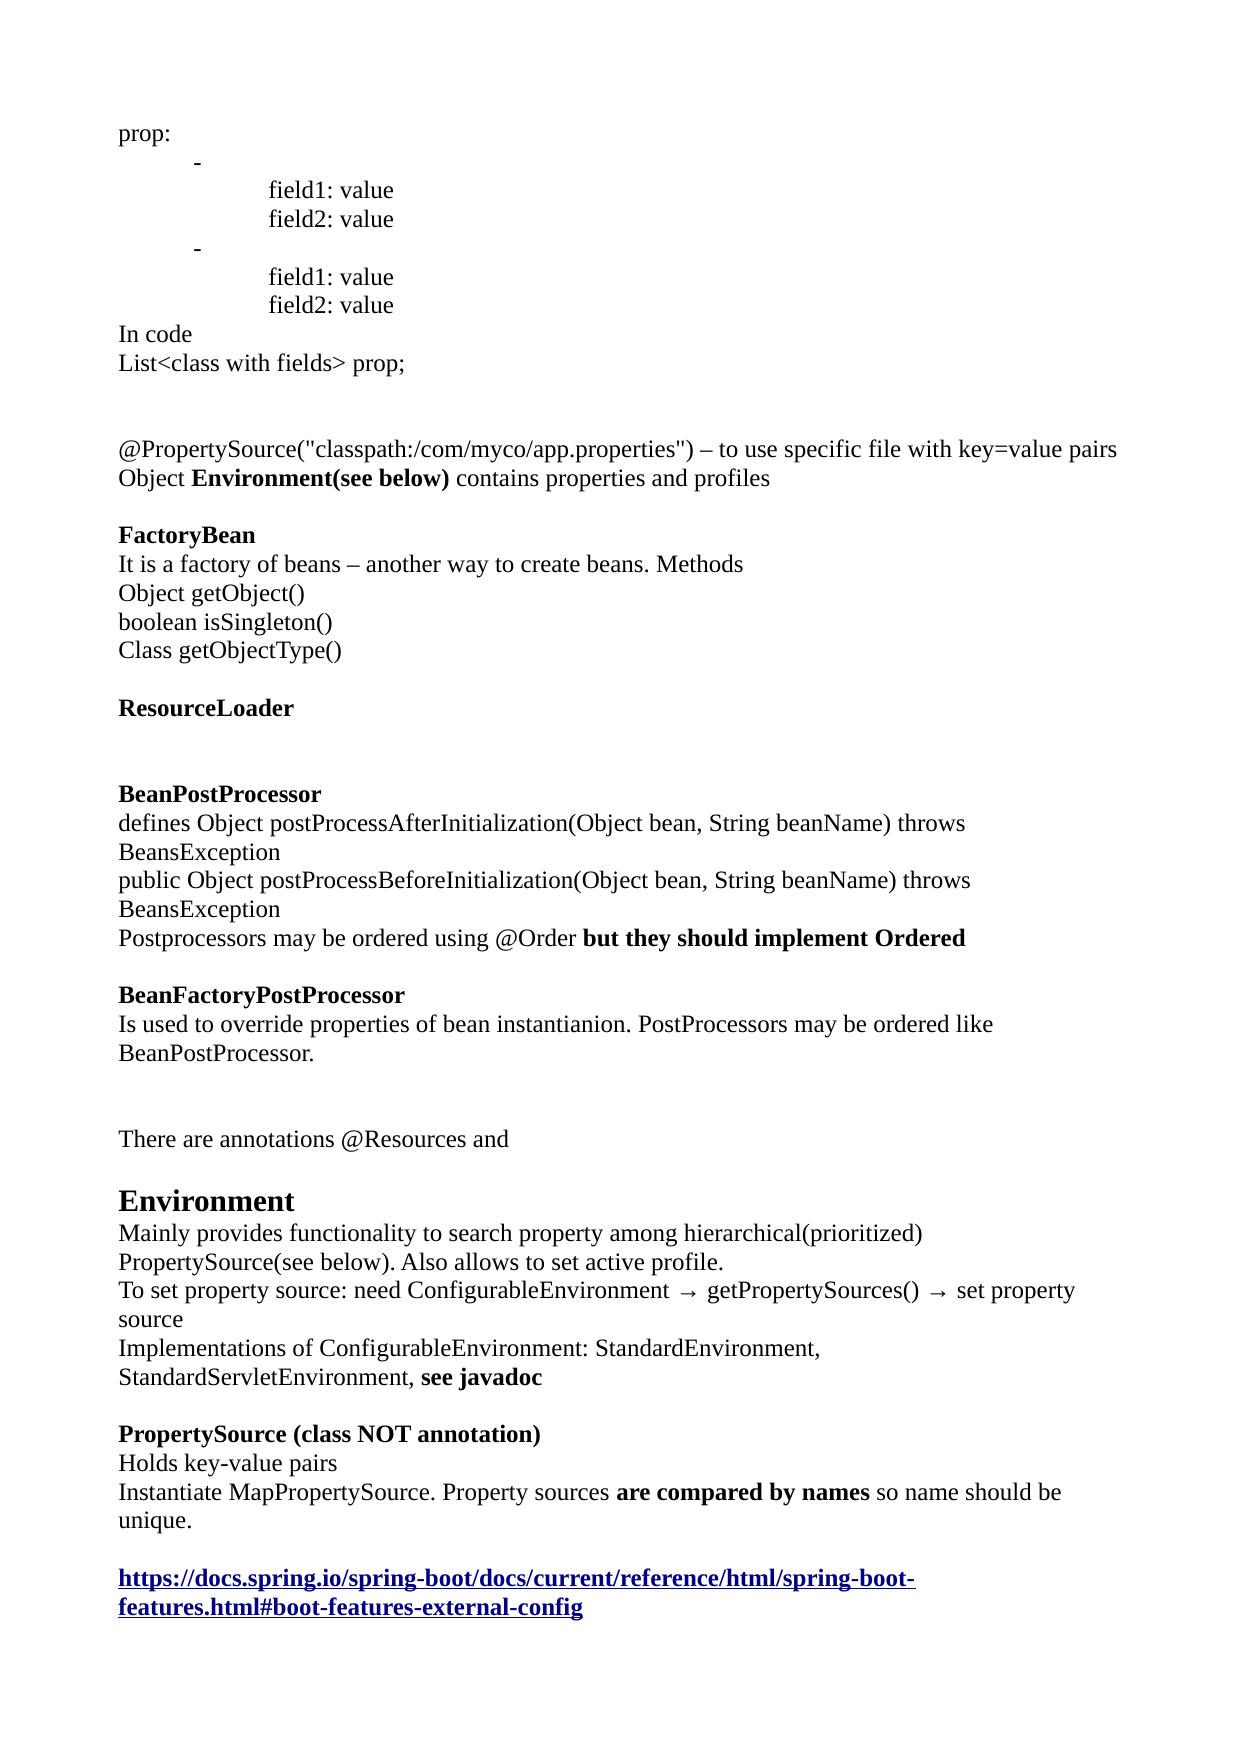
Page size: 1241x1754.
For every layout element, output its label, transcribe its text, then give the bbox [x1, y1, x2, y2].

text prop: [118, 118, 1122, 147]
text It is a factory of beans – another way to create beans. Methods [118, 549, 1122, 578]
text List<class with fields> prop; [118, 348, 1122, 377]
text There are annotations @Resources and [118, 1124, 1122, 1153]
text field2: value [118, 204, 1122, 233]
text Object getObject() [118, 578, 1122, 607]
text ResourceLoader [118, 693, 1122, 722]
text field1: value [118, 262, 1122, 291]
text field1: value [118, 176, 1122, 204]
text PropertySource (class NOT annotation) [118, 1419, 1122, 1448]
text To set property source: need ConfigurableEnvironment → getPropertySources() → set property source [118, 1275, 1122, 1333]
text field2: value [118, 291, 1122, 319]
text Mainly provides functionality to search property among hierarchical(prioritized) PropertySource(see below). Also allows to set active profile. [118, 1218, 1122, 1275]
text BeanPostProcessor [118, 779, 1122, 808]
text public Object postProcessBeforeInitialization(Object bean, String beanName) throws BeansException [118, 866, 1122, 923]
text Object Environment(see below) contains properties and profiles [118, 463, 1122, 492]
text - [118, 147, 1122, 176]
text Environment [118, 1182, 1122, 1218]
text Is used to override properties of bean instantianion. PostProcessors may be ordered like BeanPostProcessor. [118, 1009, 1122, 1067]
text @PropertySource("classpath:/com/myco/app.properties") – to use specific file with key=value pairs [118, 434, 1122, 463]
text In code [118, 319, 1122, 348]
text Holds key-value pairs [118, 1448, 1122, 1477]
text Postprocessors may be ordered using @Order but they should implement Ordered [118, 923, 1122, 952]
text defines Object postProcessAfterInitialization(Object bean, String beanName) throws BeansException [118, 808, 1122, 866]
text https://docs.spring.io/spring-boot/docs/current/reference/html/spring-boot-features.html#boot-features-external-config [118, 1563, 1122, 1620]
text Class getObjectType() [118, 636, 1122, 664]
text BeanFactoryPostProcessor [118, 981, 1122, 1009]
text Implementations of ConfigurableEnvironment: StandardEnvironment, [118, 1333, 1122, 1362]
text FactoryBean [118, 521, 1122, 549]
text StandardServletEnvironment, see javadoc [118, 1362, 1122, 1390]
text Instantiate MapPropertySource. Property sources are compared by names so name should be unique. [118, 1477, 1122, 1534]
text boolean isSingleton() [118, 607, 1122, 636]
text - [118, 233, 1122, 262]
